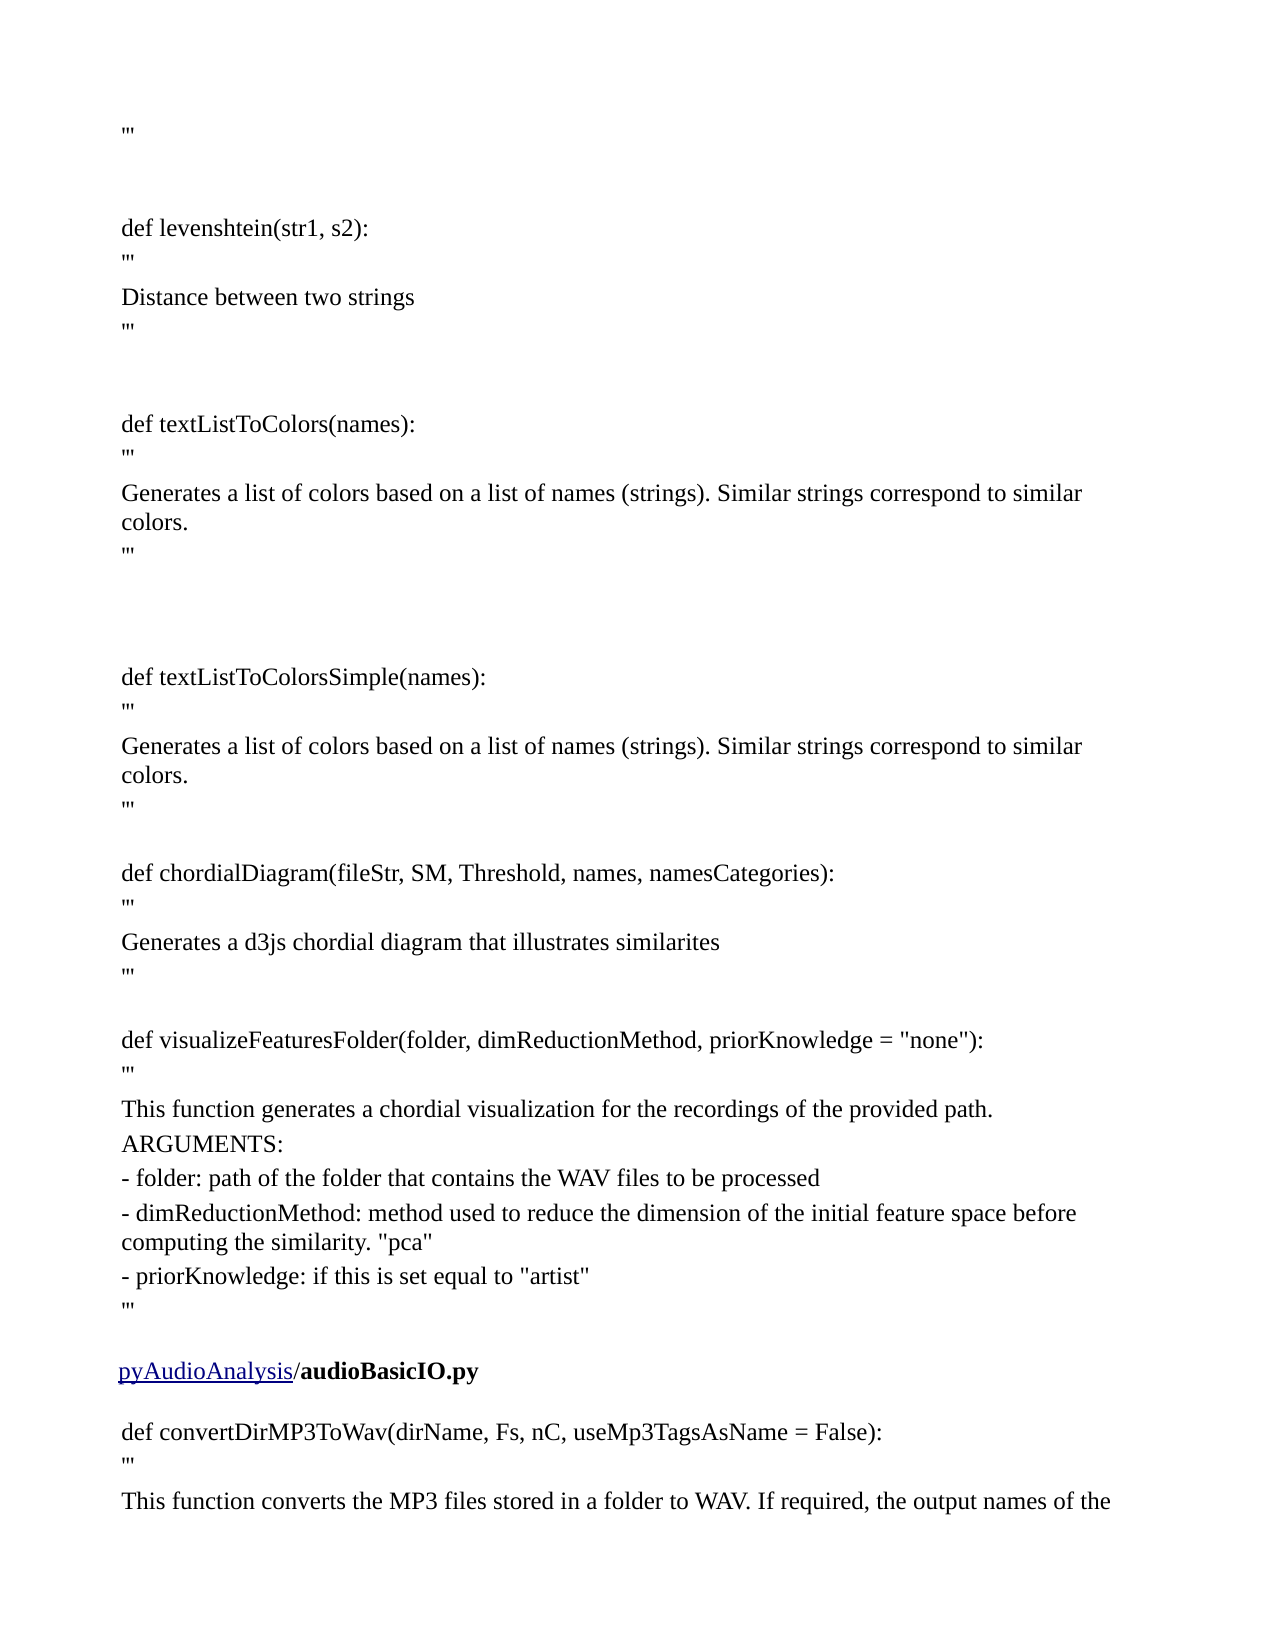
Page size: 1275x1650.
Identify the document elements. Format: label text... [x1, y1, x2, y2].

table_header ''' [118, 314, 149, 348]
text pyAudioAnalysis/audioBasicIO.py [118, 1356, 1157, 1385]
table_cell - dimReductionMethod: method used to reduce the dimension of the initial feature space before computing the similarity. "pca" [118, 1195, 1157, 1258]
table_header ''' [118, 539, 149, 573]
table_cell Generates a list of colors based on a list of names (strings). Similar strings correspond to similar colors. [118, 475, 1157, 538]
table_header ''' [118, 792, 149, 826]
table_header def convertDirMP3ToWav(dirName, Fs, nC, useMp3TagsAsName = False): [118, 1414, 895, 1448]
table_header ''' [118, 245, 428, 279]
table_header ''' [118, 118, 149, 153]
table_cell Generates a d3js chordial diagram that illustrates similarites [118, 924, 731, 959]
table_header ''' [118, 441, 1157, 475]
table_header def levenshtein(str1, s2): [118, 210, 381, 245]
table_header ''' [118, 694, 1157, 728]
table_header def textListToColors(names): [118, 406, 428, 441]
table_cell - folder: path of the folder that contains the WAV files to be processed [118, 1161, 1157, 1195]
table_header def visualizeFeaturesFolder(folder, dimReductionMethod, priorKnowledge = "none"): [118, 1022, 997, 1057]
table_cell This function generates a chordial visualization for the recordings of the provided path. [118, 1091, 1157, 1126]
table_header ''' [118, 1293, 149, 1328]
table_cell - priorKnowledge: if this is set equal to "artist" [118, 1259, 1157, 1293]
table_header def chordialDiagram(fileStr, SM, Threshold, names, namesCategories): [118, 855, 847, 890]
table_header ''' [118, 1057, 1157, 1091]
table_cell Distance between two strings [118, 279, 428, 314]
table_cell Generates a list of colors based on a list of names (strings). Similar strings correspond to similar colors. [118, 729, 1157, 792]
table_header ''' [118, 890, 731, 924]
table_cell ARGUMENTS: [118, 1126, 1157, 1161]
table_header ''' [118, 959, 149, 993]
table_header def textListToColorsSimple(names): [118, 659, 499, 694]
table_cell This function converts the MP3 files stored in a folder to WAV. If required, the output names of the [118, 1483, 1157, 1518]
table_header ''' [118, 1449, 1157, 1483]
